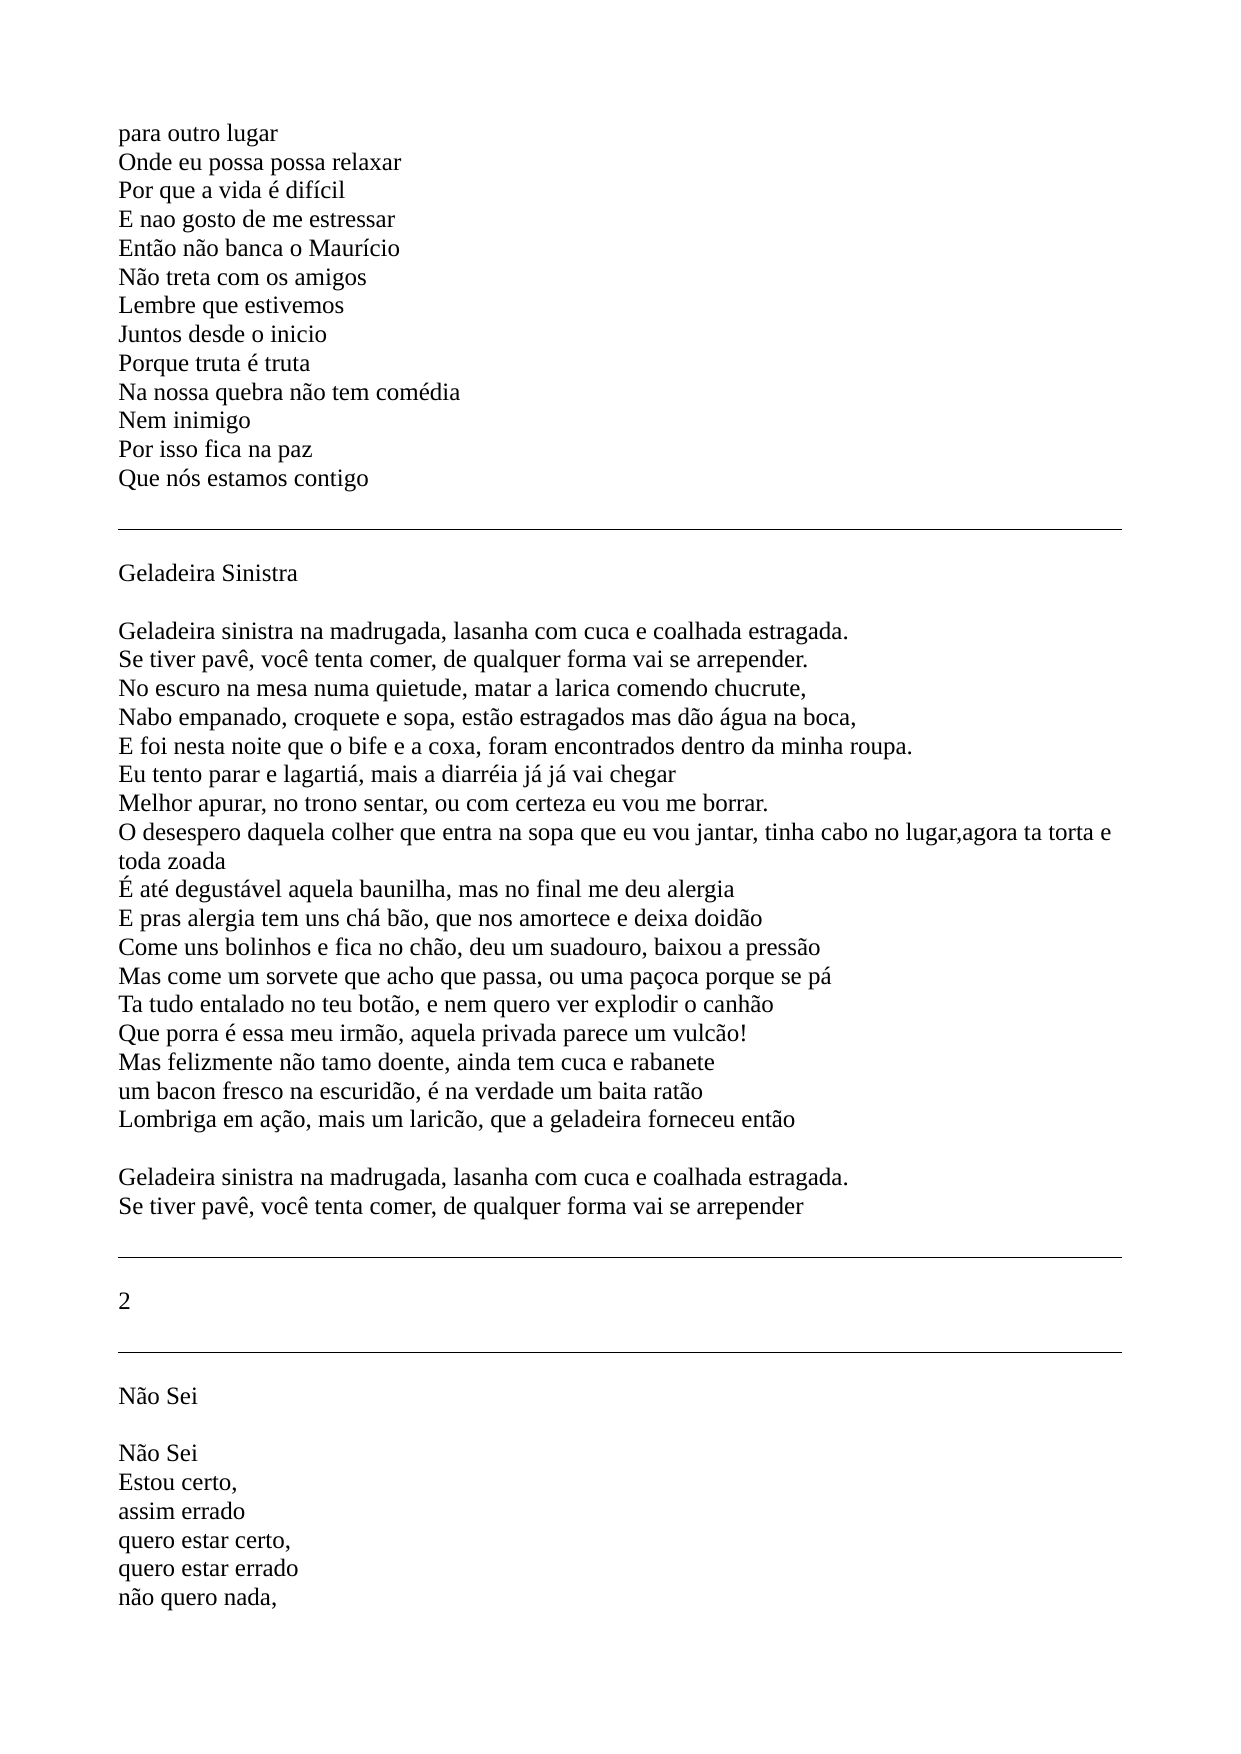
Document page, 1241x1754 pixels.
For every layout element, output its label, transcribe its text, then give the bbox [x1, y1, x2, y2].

text Mas come um sorvete que acho que passa, ou uma paçoca porque se pá [118, 961, 1122, 989]
text Come uns bolinhos e fica no chão, deu um suadouro, baixou a pressão [118, 932, 1122, 961]
text Que nós estamos contigo [118, 463, 1122, 492]
text Lombriga em ação, mais um laricão, que a geladeira forneceu então [118, 1104, 1122, 1133]
text Se tiver pavê, você tenta comer, de qualquer forma vai se arrepender. [118, 644, 1122, 673]
text É até degustável aquela baunilha, mas no final me deu alergia [118, 874, 1122, 903]
text Se tiver pavê, você tenta comer, de qualquer forma vai se arrepender [118, 1191, 1122, 1219]
text Nabo empanado, croquete e sopa, estão estragados mas dão água na boca, [118, 702, 1122, 731]
text Nem inimigo [118, 406, 1122, 434]
text Juntos desde o inicio [118, 319, 1122, 348]
text Lembre que estivemos [118, 291, 1122, 319]
text Que porra é essa meu irmão, aquela privada parece um vulcão! [118, 1018, 1122, 1047]
text Por que a vida é difícil [118, 176, 1122, 204]
text Melhor apurar, no trono sentar, ou com certeza eu vou me borrar. [118, 788, 1122, 817]
text Por isso fica na paz [118, 434, 1122, 463]
text E nao gosto de me estressar [118, 204, 1122, 233]
text E pras alergia tem uns chá bão, que nos amortece e deixa doidão [118, 903, 1122, 932]
text Eu tento parar e lagartiá, mais a diarréia já já vai chegar [118, 759, 1122, 788]
text Não Sei [118, 1381, 1122, 1410]
text Na nossa quebra não tem comédia [118, 377, 1122, 406]
text O desespero daquela colher que entra na sopa que eu vou jantar, tinha cabo no lugar,agora ta torta e toda zoada [118, 817, 1122, 874]
text Onde eu possa possa relaxar [118, 147, 1122, 176]
text Porque truta é truta [118, 348, 1122, 377]
text para outro lugar [118, 118, 1122, 147]
text E foi nesta noite que o bife e a coxa, foram encontrados dentro da minha roupa. [118, 731, 1122, 759]
text Então não banca o Maurício [118, 233, 1122, 262]
text Não treta com os amigos [118, 262, 1122, 291]
text Mas felizmente não tamo doente, ainda tem cuca e rabanete [118, 1047, 1122, 1076]
text 2 [118, 1286, 1122, 1314]
text Não Sei [118, 1438, 1122, 1467]
text Geladeira sinistra na madrugada, lasanha com cuca e coalhada estragada. [118, 1162, 1122, 1191]
text Ta tudo entalado no teu botão, e nem quero ver explodir o canhão [118, 989, 1122, 1018]
text Geladeira sinistra na madrugada, lasanha com cuca e coalhada estragada. [118, 616, 1122, 644]
text um bacon fresco na escuridão, é na verdade um baita ratão [118, 1076, 1122, 1104]
text Geladeira Sinistra [118, 558, 1122, 587]
text Estou certo, assim errado quero estar certo, quero estar errado não quero nada, [118, 1467, 1122, 1611]
text No escuro na mesa numa quietude, matar a larica comendo chucrute, [118, 673, 1122, 702]
